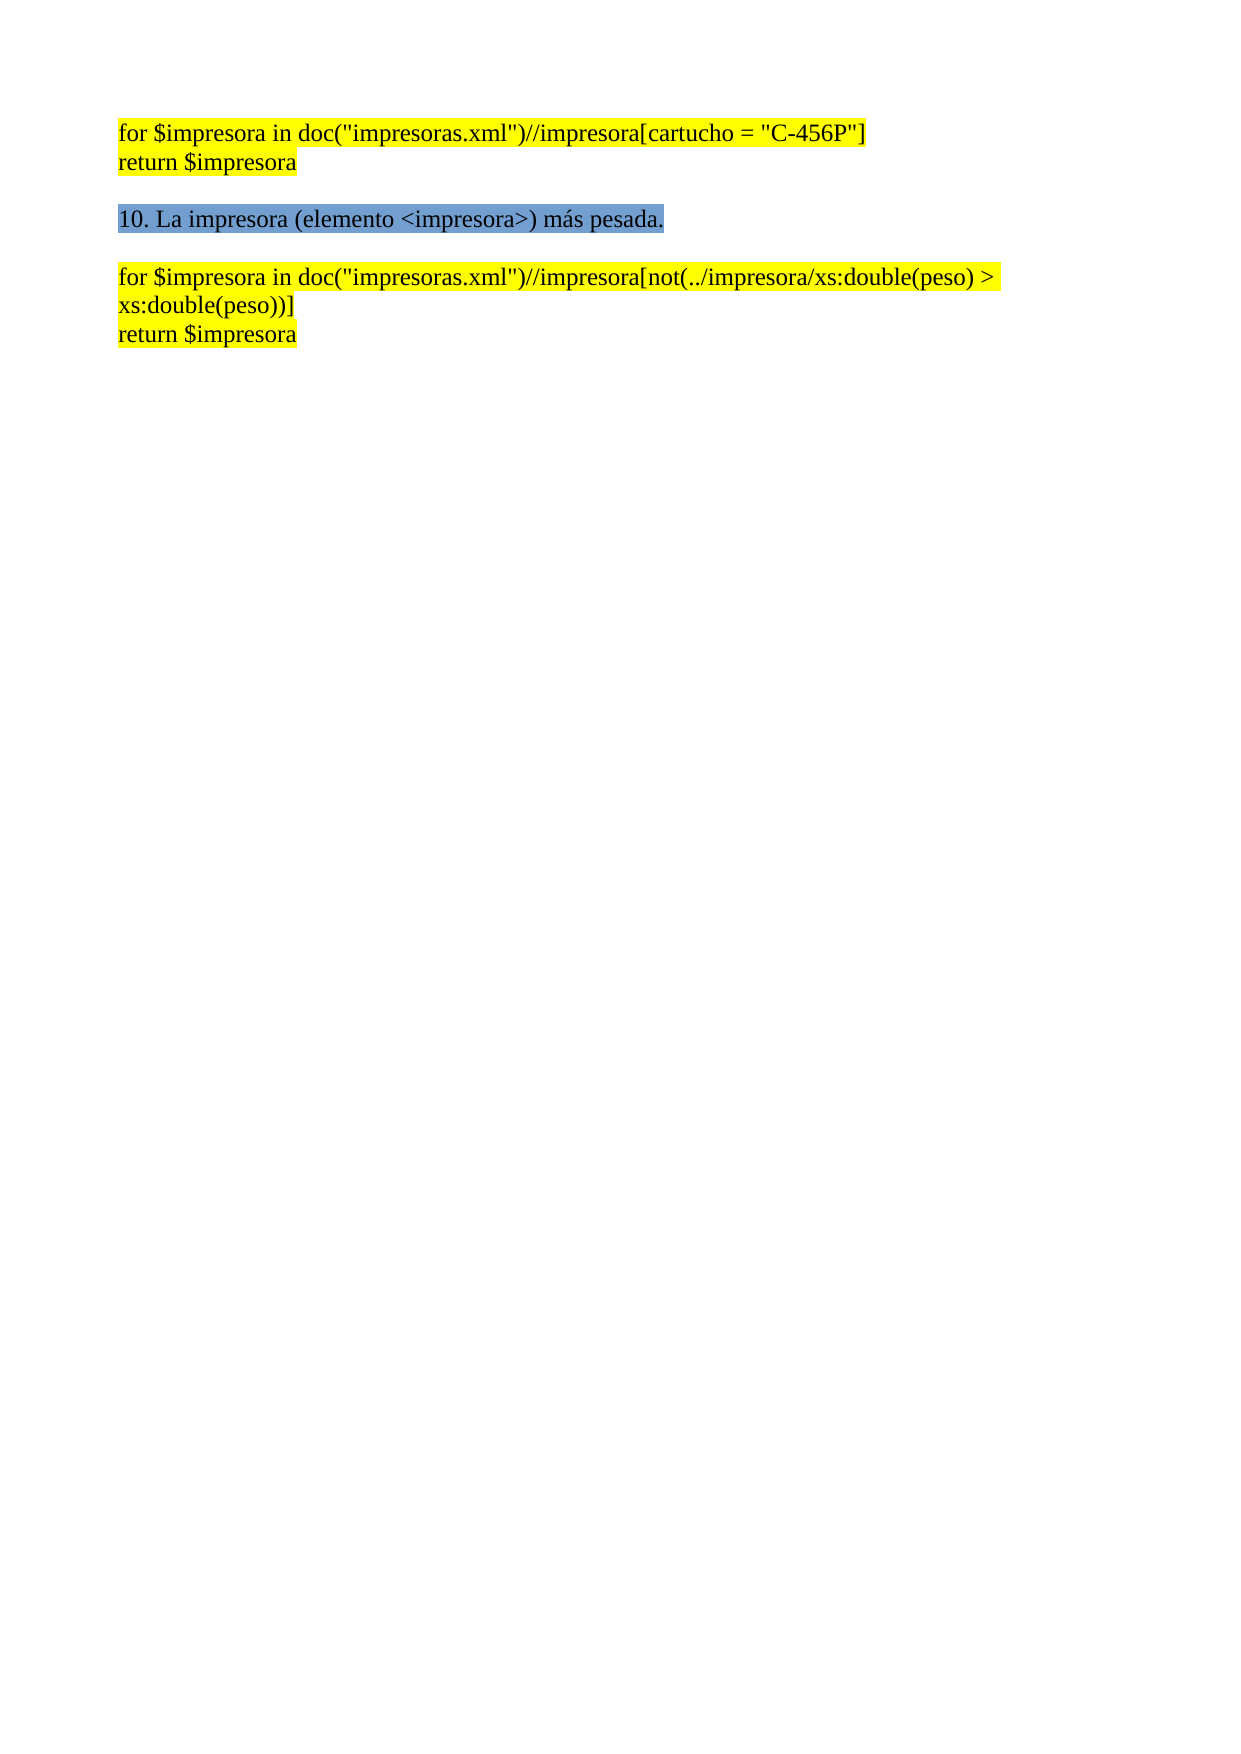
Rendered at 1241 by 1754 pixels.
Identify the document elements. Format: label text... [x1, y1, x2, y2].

text for $impresora in doc("impresoras.xml")//impresora[cartucho = "C-456P"] [118, 118, 1122, 147]
text for $impresora in doc("impresoras.xml")//impresora[not(../impresora/xs:double(peso) > xs:double(peso))] [118, 262, 1122, 319]
text return $impresora [118, 147, 1122, 176]
text 10. La impresora (elemento <impresora>) más pesada. [118, 204, 1122, 233]
text return $impresora [118, 319, 1122, 348]
